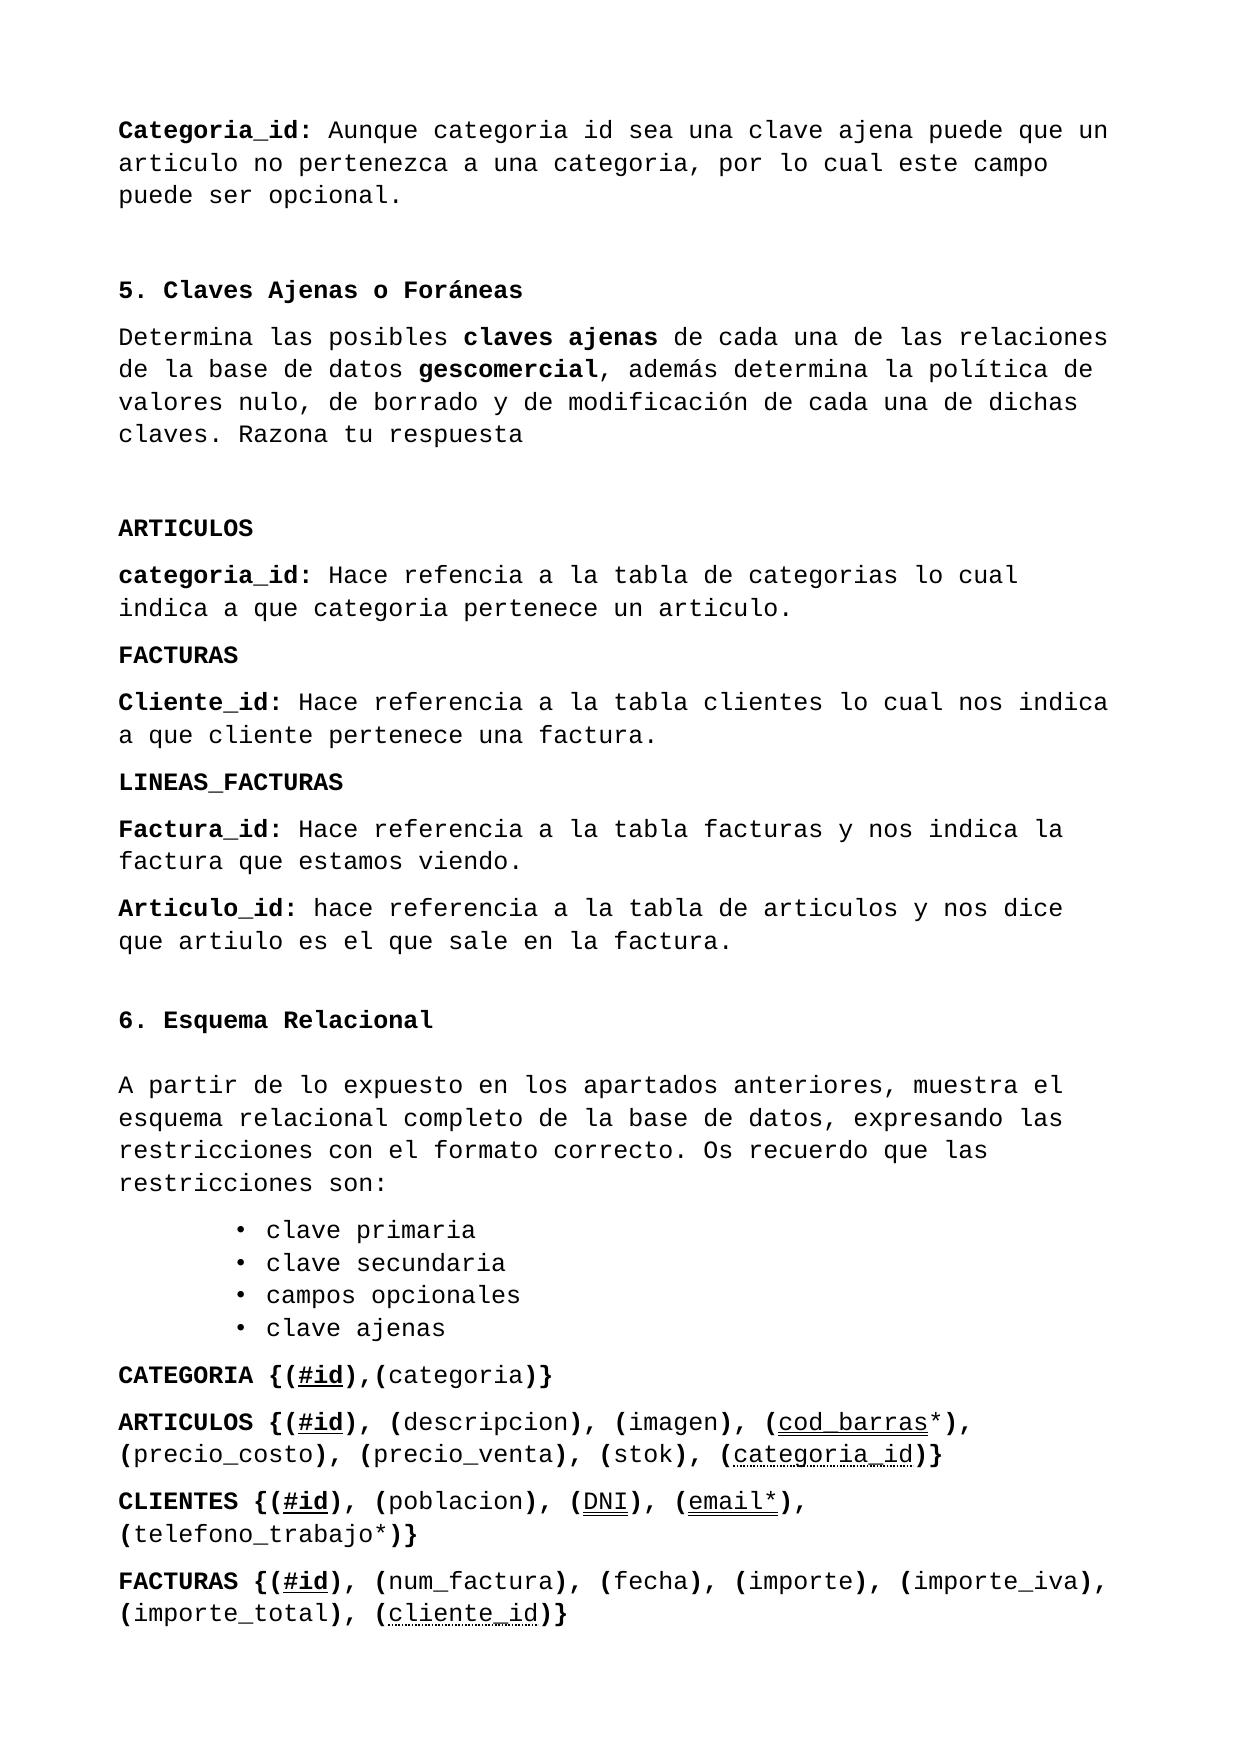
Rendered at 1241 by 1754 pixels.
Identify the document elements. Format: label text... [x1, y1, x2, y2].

text CLIENTES {(#id), (poblacion), (DNI), (email*), (telefono_trabajo*)} [118, 1489, 1122, 1550]
text Determina las posibles claves ajenas de cada una de las relaciones de la base de datos gescomercial, además determina la política de valores nulo, de borrado y de modificación de cada una de dichas claves. Razona tu respuesta [118, 324, 1122, 450]
text FACTURAS {(#id), (num_factura), (fecha), (importe), (importe_iva), (importe_total), (cliente_id)} [118, 1568, 1122, 1629]
text categoria_id: Hace refencia a la tabla de categorias lo cual indica a que categoria pertenece un articulo. [118, 563, 1122, 624]
list clave primaria [236, 1218, 1122, 1246]
list campos opcionales [236, 1283, 1122, 1311]
text 5. Claves Ajenas o Foráneas [118, 277, 1122, 306]
text ARTICULOS {(#id), (descripcion), (imagen), (cod_barras*), (precio_costo), (precio_venta), (stok), (categoria_id)} [118, 1409, 1122, 1470]
text FACTURAS [118, 643, 1122, 671]
text Categoria_id: Aunque categoria id sea una clave ajena puede que un articulo no pertenezca a una categoria, por lo cual este campo puede ser opcional. [118, 118, 1122, 211]
text Articulo_id: hace referencia a la tabla de articulos y nos dice que artiulo es el que sale en la factura. [118, 896, 1122, 957]
text Cliente_id: Hace referencia a la tabla clientes lo cual nos indica a que cliente pertenece una factura. [118, 690, 1122, 751]
text LINEAS_FACTURAS [118, 769, 1122, 798]
text CATEGORIA {(#id),(categoria)} [118, 1362, 1122, 1391]
text Factura_id: Hace referencia a la tabla facturas y nos indica la factura que estamos viendo. [118, 816, 1122, 877]
list clave secundaria [236, 1250, 1122, 1278]
list clave ajenas [236, 1315, 1122, 1343]
text 6. Esquema Relacional A partir de lo expuesto en los apartados anteriores, muestra el esquema relacional completo de la base de datos, expresando las restricciones con el formato correcto. Os recuerdo que las restricciones son: [118, 976, 1122, 1199]
text ARTICULOS [118, 516, 1122, 544]
